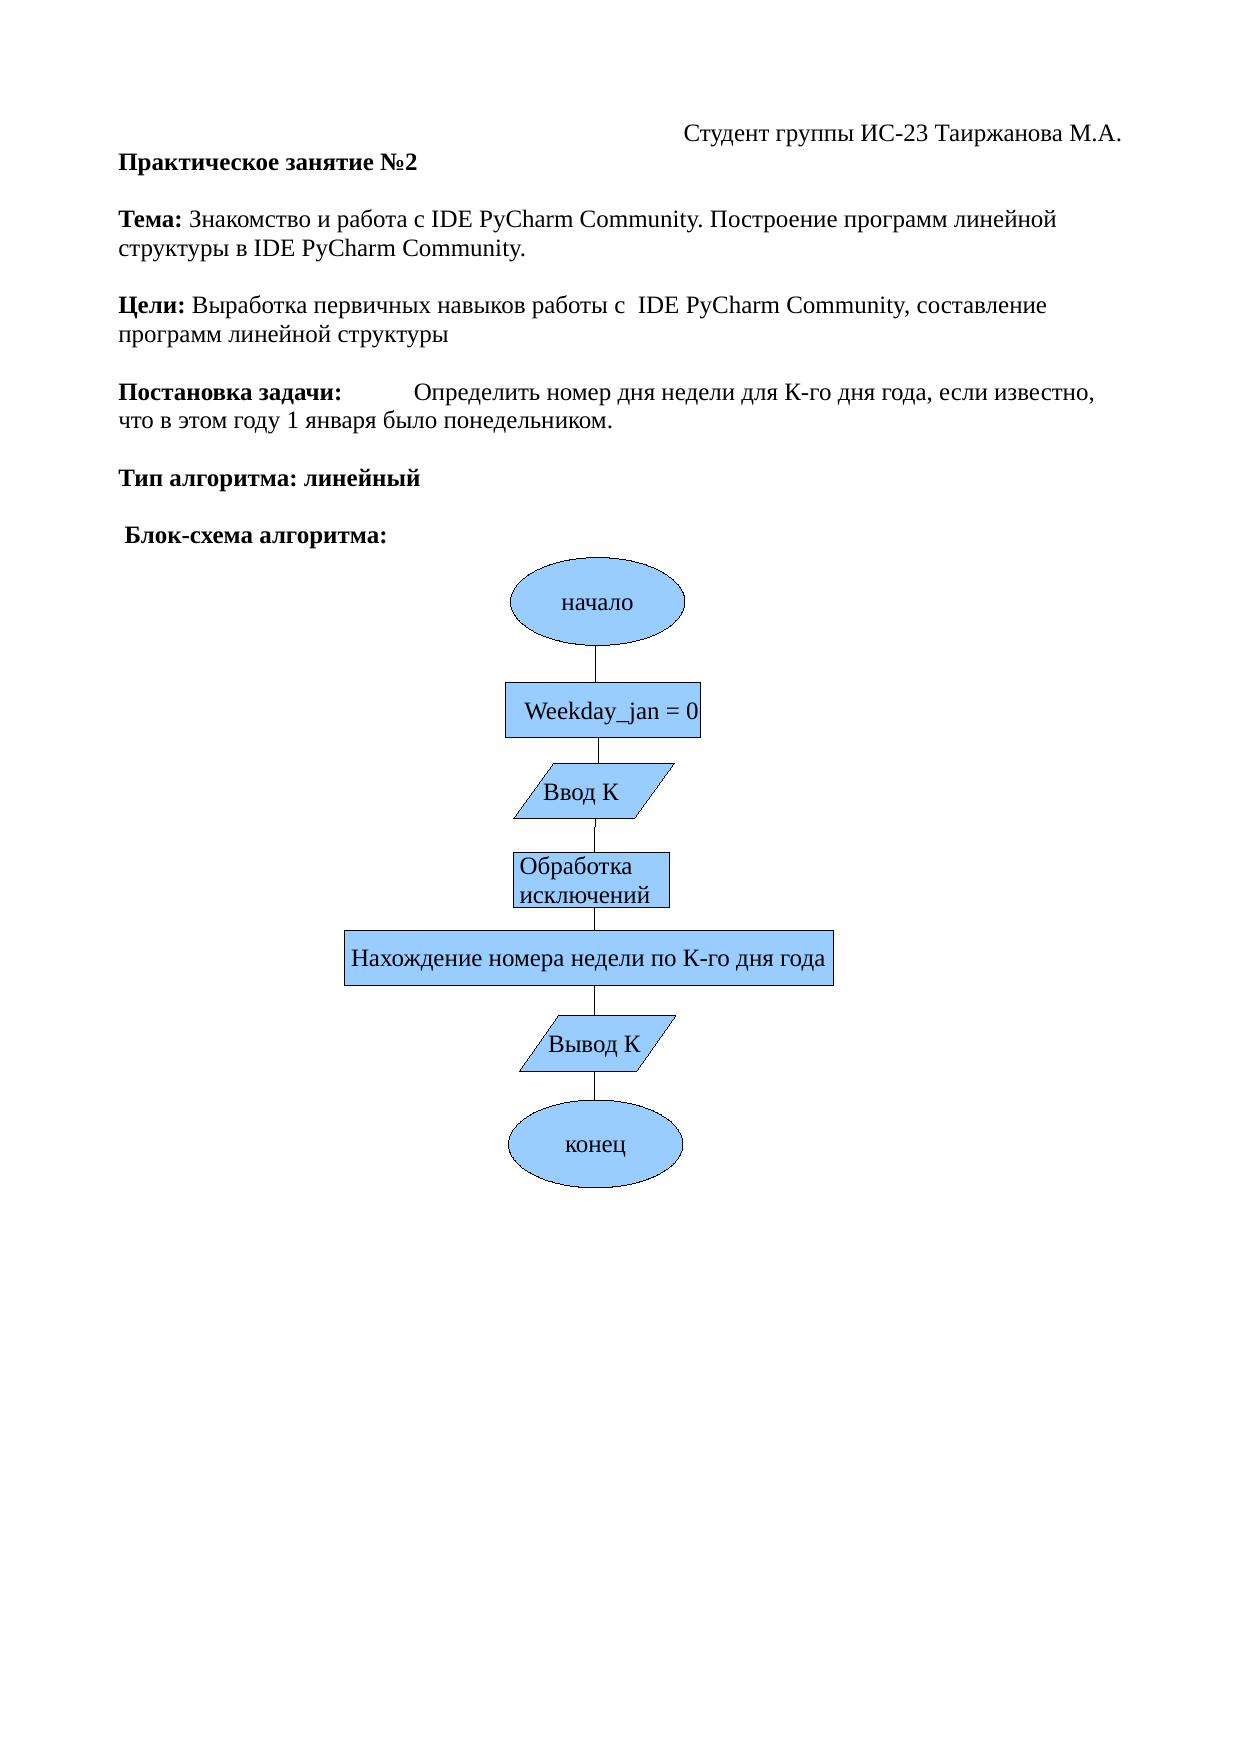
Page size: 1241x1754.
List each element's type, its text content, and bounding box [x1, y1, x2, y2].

text Тип алгоритма: линейный [118, 463, 1122, 492]
text Блок-схема алгоритма: [118, 521, 1122, 549]
text Практическое занятие №2 [118, 147, 1122, 176]
text Постановка задачи: Определить номер дня недели для К-го дня года, если известно, что в этом году 1 января было понедельником. [118, 377, 1122, 434]
text Тема: Знакомство и работа с IDE PyCharm Community. Построение программ линейной структуры в IDE PyCharm Community. [118, 204, 1122, 262]
text Цели: Выработка первичных навыков работы с IDE PyCharm Community, составление программ линейной структуры [118, 291, 1122, 348]
text Студент группы ИС-23 Таиржанова М.А. [118, 118, 1122, 147]
